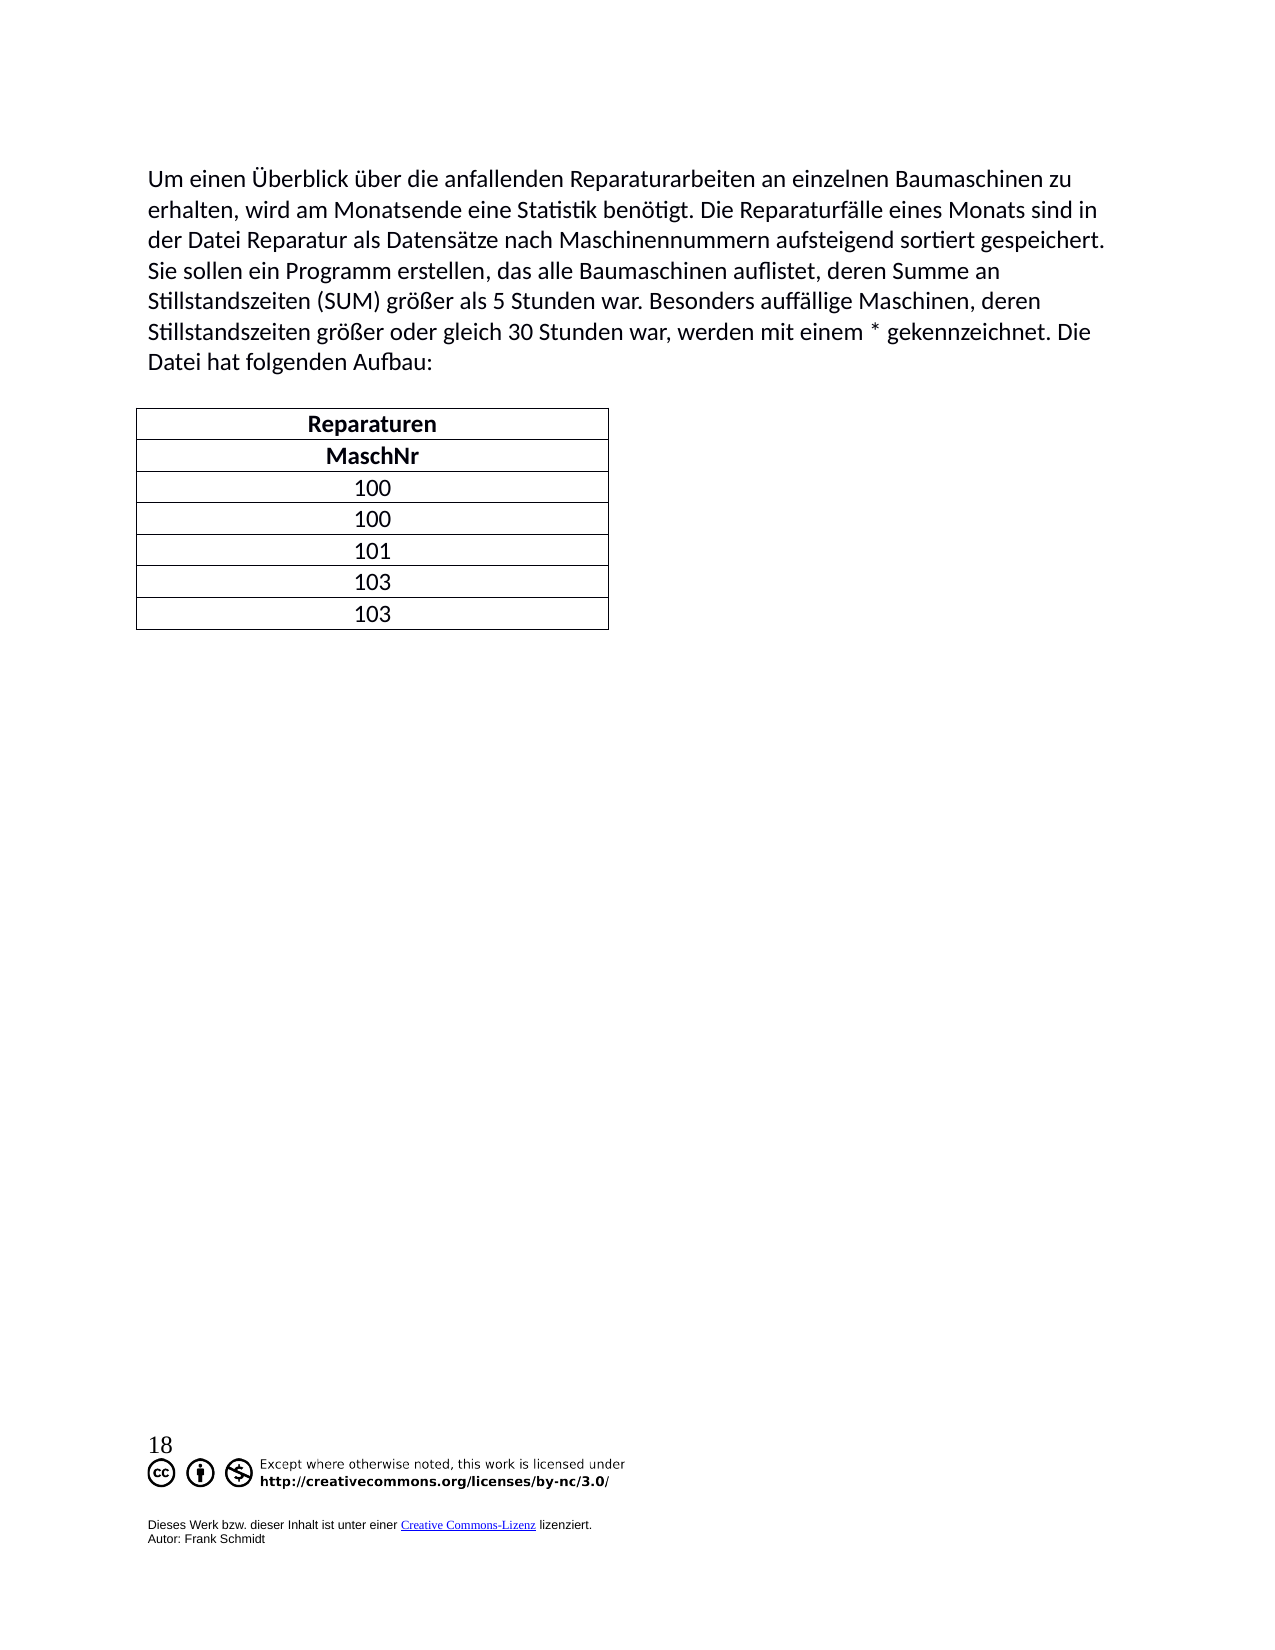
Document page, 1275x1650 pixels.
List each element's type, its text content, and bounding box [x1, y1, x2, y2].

table_cell 103 [137, 566, 148, 597]
table_cell 101 [597, 535, 608, 565]
table_cell 100 [137, 503, 148, 534]
text Um einen Überblick über die anfallenden Reparaturarbeiten an einzelnen Baumaschinen zu erhalten, wird am Monatsende eine Statistik benötigt. Die Reparaturfälle eines Monats sind in der Datei Reparatur als Datensätze nach Maschinennummern aufsteigend sortiert gespeichert. Sie sollen ein Programm erstellen, das alle Baumaschinen auflistet, deren Summe an Stillstandszeiten (SUM) größer als 5 Stunden war. Besonders auffällige Maschinen, deren Stillstandszeiten größer oder gleich 30 Stunden war, werden mit einem * gekennzeichnet. Die Datei hat folgenden Aufbau: [148, 163, 1127, 377]
table_cell 100 [597, 472, 608, 502]
table_cell 101 [137, 535, 148, 565]
table_header Reparaturen [597, 409, 608, 439]
table_cell 103 [597, 566, 608, 597]
table_cell 103 [137, 598, 148, 628]
table_cell 100 [597, 503, 608, 534]
table_cell 103 [597, 598, 608, 628]
table_cell 100 [137, 472, 148, 502]
picture [147, 1458, 625, 1489]
table_cell MaschNr [597, 440, 608, 471]
table_cell MaschNr [137, 440, 148, 471]
table_header Reparaturen [137, 409, 148, 439]
